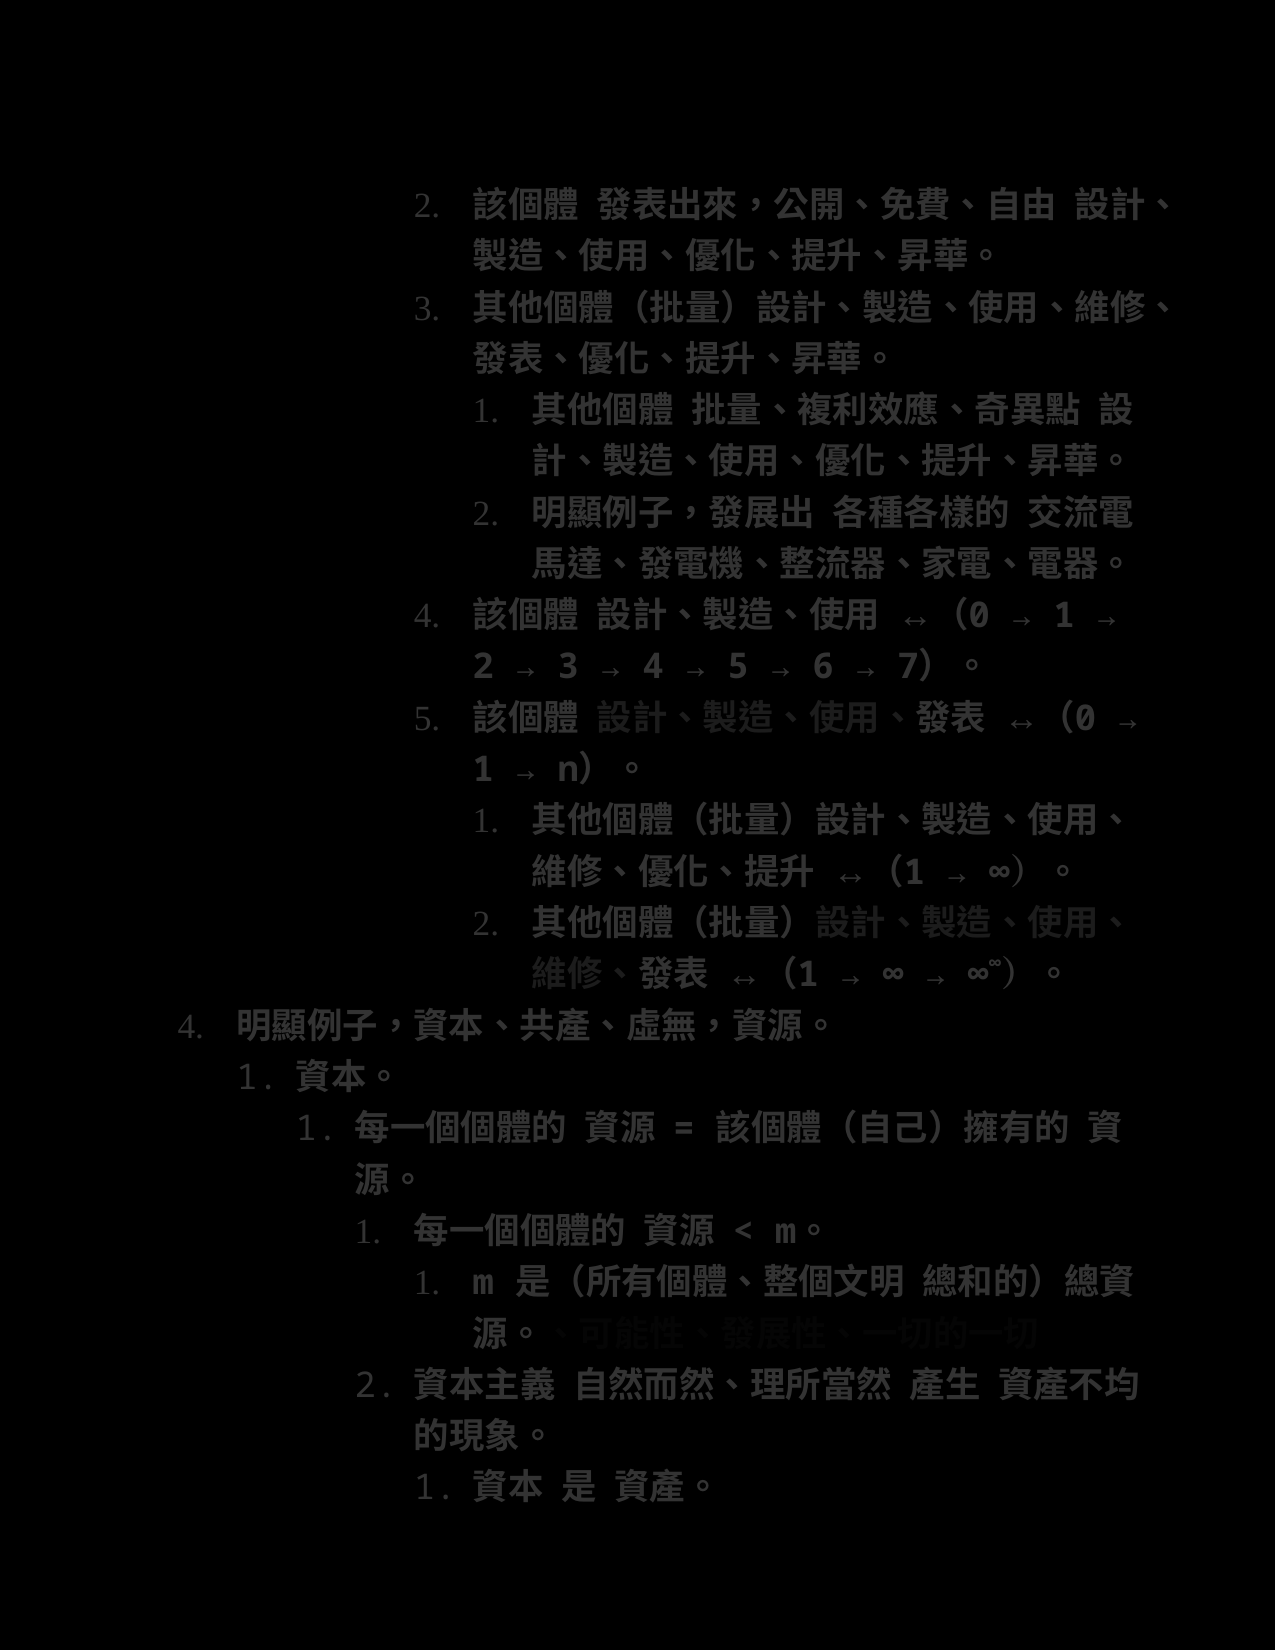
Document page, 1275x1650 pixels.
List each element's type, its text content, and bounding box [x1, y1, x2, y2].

list 該個體 設計、製造、使用、發表 ↔（0 → 1 → n）。 [413, 689, 1157, 792]
list m 是（所有個體、整個文明 總和的）總資源。、可能性、發展性、一切的一切 [413, 1253, 1157, 1356]
list 每一個個體的 資源 = 該個體（自己）擁有的 資源。 [295, 1099, 1157, 1202]
list 資本。 [236, 1048, 1157, 1099]
list 其他個體（批量）設計、製造、使用、維修、優化、提升 ↔（1 → ∞）。 [472, 792, 1157, 894]
list 該個體 設計、製造、使用 ↔（0 → 1 → 2 → 3 → 4 → 5 → 6 → 7）。 [413, 586, 1157, 689]
list 資本 是 資產。 [413, 1459, 1157, 1510]
list 明顯例子，發展出 各種各樣的 交流電馬達、發電機、整流器、家電、電器。 [472, 484, 1157, 586]
list 明顯例子，資本、共產、虛無，資源。 [177, 997, 1157, 1048]
list 其他個體（批量）設計、製造、使用、維修、發表、優化、提升、昇華。 [413, 279, 1157, 381]
list 該個體 發表出來，公開、免費、自由 設計、製造、使用、優化、提升、昇華。 [413, 176, 1157, 279]
list 其他個體 批量、複利效應、奇異點 設計、製造、使用、優化、提升、昇華。 [472, 381, 1157, 484]
list 資本主義 自然而然、理所當然 產生 資產不均 的現象。 [354, 1356, 1157, 1459]
list 其他個體（批量）設計、製造、使用、維修、發表 ↔（1 → ∞ → ∞∞）。 [472, 894, 1157, 997]
list 每一個個體的 資源 < m。 [354, 1202, 1157, 1253]
